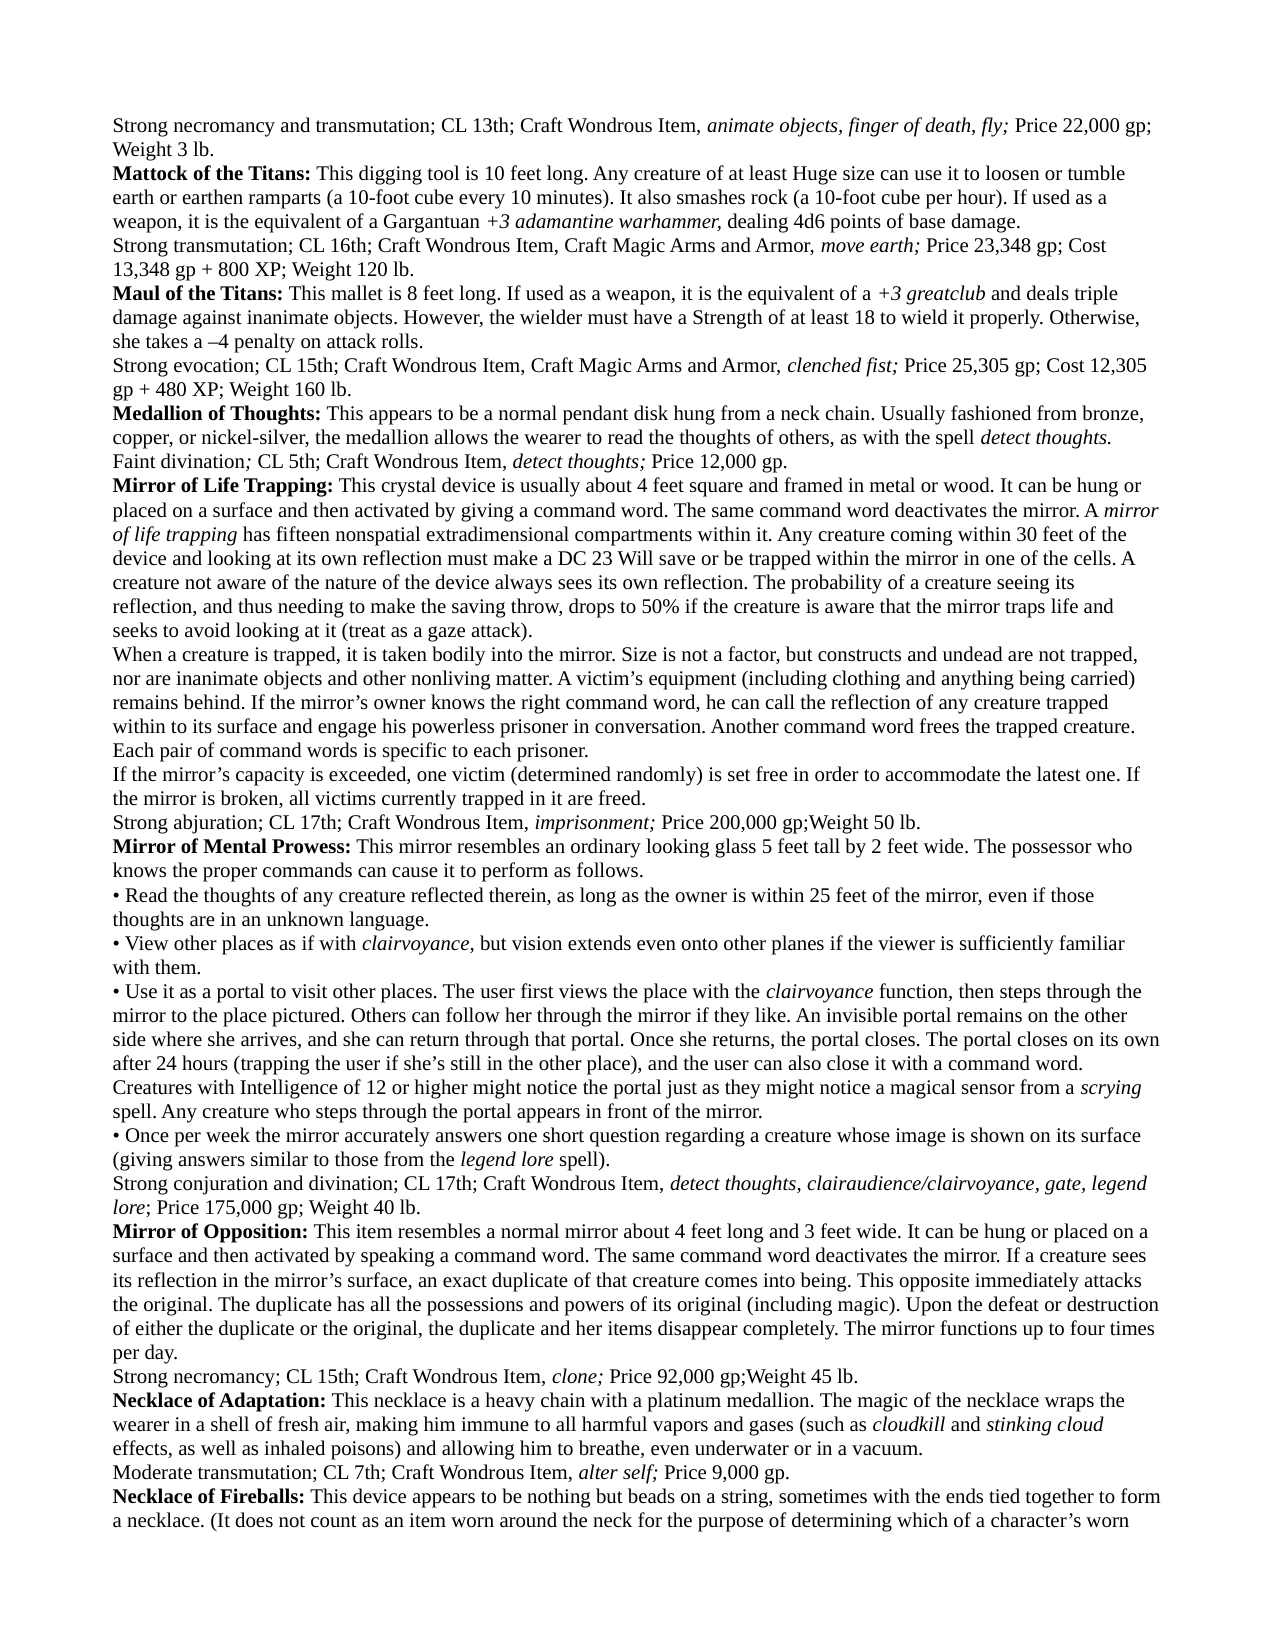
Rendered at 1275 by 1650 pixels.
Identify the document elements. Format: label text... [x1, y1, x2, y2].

text Strong necromancy; CL 15th; Craft Wondrous Item, clone; Price 92,000 gp;Weight 45 lb. [112, 1364, 1162, 1388]
text Moderate transmutation; CL 7th; Craft Wondrous Item, alter self; Price 9,000 gp. [112, 1460, 1162, 1484]
text Strong transmutation; CL 16th; Craft Wondrous Item, Craft Magic Arms and Armor, move earth; Price 23,348 gp; Cost 13,348 gp + 800 XP; Weight 120 lb. [112, 233, 1162, 281]
text Mattock of the Titans: This digging tool is 10 feet long. Any creature of at least Huge size can use it to loosen or tumble earth or earthen ramparts (a 10-foot cube every 10 minutes). It also smashes rock (a 10-foot cube per hour). If used as a weapon, it is the equivalent of a Gargantuan +3 adamantine warhammer, dealing 4d6 points of base damage. [112, 161, 1162, 233]
text Mirror of Life Trapping: This crystal device is usually about 4 feet square and framed in metal or wood. It can be hung or placed on a surface and then activated by giving a command word. The same command word deactivates the mirror. A mirror of life trapping has fifteen nonspatial extradimensional compartments within it. Any creature coming within 30 feet of the device and looking at its own reflection must make a DC 23 Will save or be trapped within the mirror in one of the cells. A creature not aware of the nature of the device always sees its own reflection. The probability of a creature seeing its reflection, and thus needing to make the saving throw, drops to 50% if the creature is aware that the mirror traps life and seeks to avoid looking at it (treat as a gaze attack). [112, 473, 1162, 642]
text Mirror of Mental Prowess: This mirror resembles an ordinary looking glass 5 feet tall by 2 feet wide. The possessor who knows the proper commands can cause it to perform as follows. [112, 834, 1162, 882]
text Faint divination; CL 5th; Craft Wondrous Item, detect thoughts; Price 12,000 gp. [112, 449, 1162, 473]
text • Read the thoughts of any creature reflected therein, as long as the owner is within 25 feet of the mirror, even if those thoughts are in an unknown language. [112, 882, 1162, 931]
text Maul of the Titans: This mallet is 8 feet long. If used as a weapon, it is the equivalent of a +3 greatclub and deals triple damage against inanimate objects. However, the wielder must have a Strength of at least 18 to wield it properly. Otherwise, she takes a –4 penalty on attack rolls. [112, 281, 1162, 353]
text • Use it as a portal to visit other places. The user first views the place with the clairvoyance function, then steps through the mirror to the place pictured. Others can follow her through the mirror if they like. An invisible portal remains on the other side where she arrives, and she can return through that portal. Once she returns, the portal closes. The portal closes on its own after 24 hours (trapping the user if she’s still in the other place), and the user can also close it with a command word. Creatures with Intelligence of 12 or higher might notice the portal just as they might notice a magical sensor from a scrying spell. Any creature who steps through the portal appears in front of the mirror. [112, 979, 1162, 1123]
text Necklace of Adaptation: This necklace is a heavy chain with a platinum medallion. The magic of the necklace wraps the wearer in a shell of fresh air, making him immune to all harmful vapors and gases (such as cloudkill and stinking cloud effects, as well as inhaled poisons) and allowing him to breathe, even underwater or in a vacuum. [112, 1388, 1162, 1460]
text If the mirror’s capacity is exceeded, one victim (determined randomly) is set free in order to accommodate the latest one. If the mirror is broken, all victims currently trapped in it are freed. [112, 762, 1162, 810]
text When a creature is trapped, it is taken bodily into the mirror. Size is not a factor, but constructs and undead are not trapped, nor are inanimate objects and other nonliving matter. A victim’s equipment (including clothing and anything being carried) remains behind. If the mirror’s owner knows the right command word, he can call the reflection of any creature trapped within to its surface and engage his powerless prisoner in conversation. Another command word frees the trapped creature. Each pair of command words is specific to each prisoner. [112, 642, 1162, 762]
text Strong abjuration; CL 17th; Craft Wondrous Item, imprisonment; Price 200,000 gp;Weight 50 lb. [112, 810, 1162, 834]
text Strong necromancy and transmutation; CL 13th; Craft Wondrous Item, animate objects, finger of death, fly; Price 22,000 gp; Weight 3 lb. [112, 112, 1162, 161]
text Strong conjuration and divination; CL 17th; Craft Wondrous Item, detect thoughts, clairaudience/clairvoyance, gate, legend lore; Price 175,000 gp; Weight 40 lb. [112, 1171, 1162, 1219]
text • Once per week the mirror accurately answers one short question regarding a creature whose image is shown on its surface (giving answers similar to those from the legend lore spell). [112, 1123, 1162, 1171]
text Mirror of Opposition: This item resembles a normal mirror about 4 feet long and 3 feet wide. It can be hung or placed on a surface and then activated by speaking a command word. The same command word deactivates the mirror. If a creature sees its reflection in the mirror’s surface, an exact duplicate of that creature comes into being. This opposite immediately attacks the original. The duplicate has all the possessions and powers of its original (including magic). Upon the defeat or destruction of either the duplicate or the original, the duplicate and her items disappear completely. The mirror functions up to four times per day. [112, 1219, 1162, 1364]
text Medallion of Thoughts: This appears to be a normal pendant disk hung from a neck chain. Usually fashioned from bronze, copper, or nickel-silver, the medallion allows the wearer to read the thoughts of others, as with the spell detect thoughts. [112, 401, 1162, 449]
text Strong evocation; CL 15th; Craft Wondrous Item, Craft Magic Arms and Armor, clenched fist; Price 25,305 gp; Cost 12,305 gp + 480 XP; Weight 160 lb. [112, 353, 1162, 401]
text Necklace of Fireballs: This device appears to be nothing but beads on a string, sometimes with the ends tied together to form a necklace. (It does not count as an item worn around the neck for the purpose of determining which of a character’s worn [112, 1484, 1162, 1532]
text • View other places as if with clairvoyance, but vision extends even onto other planes if the viewer is sufficiently familiar with them. [112, 931, 1162, 979]
